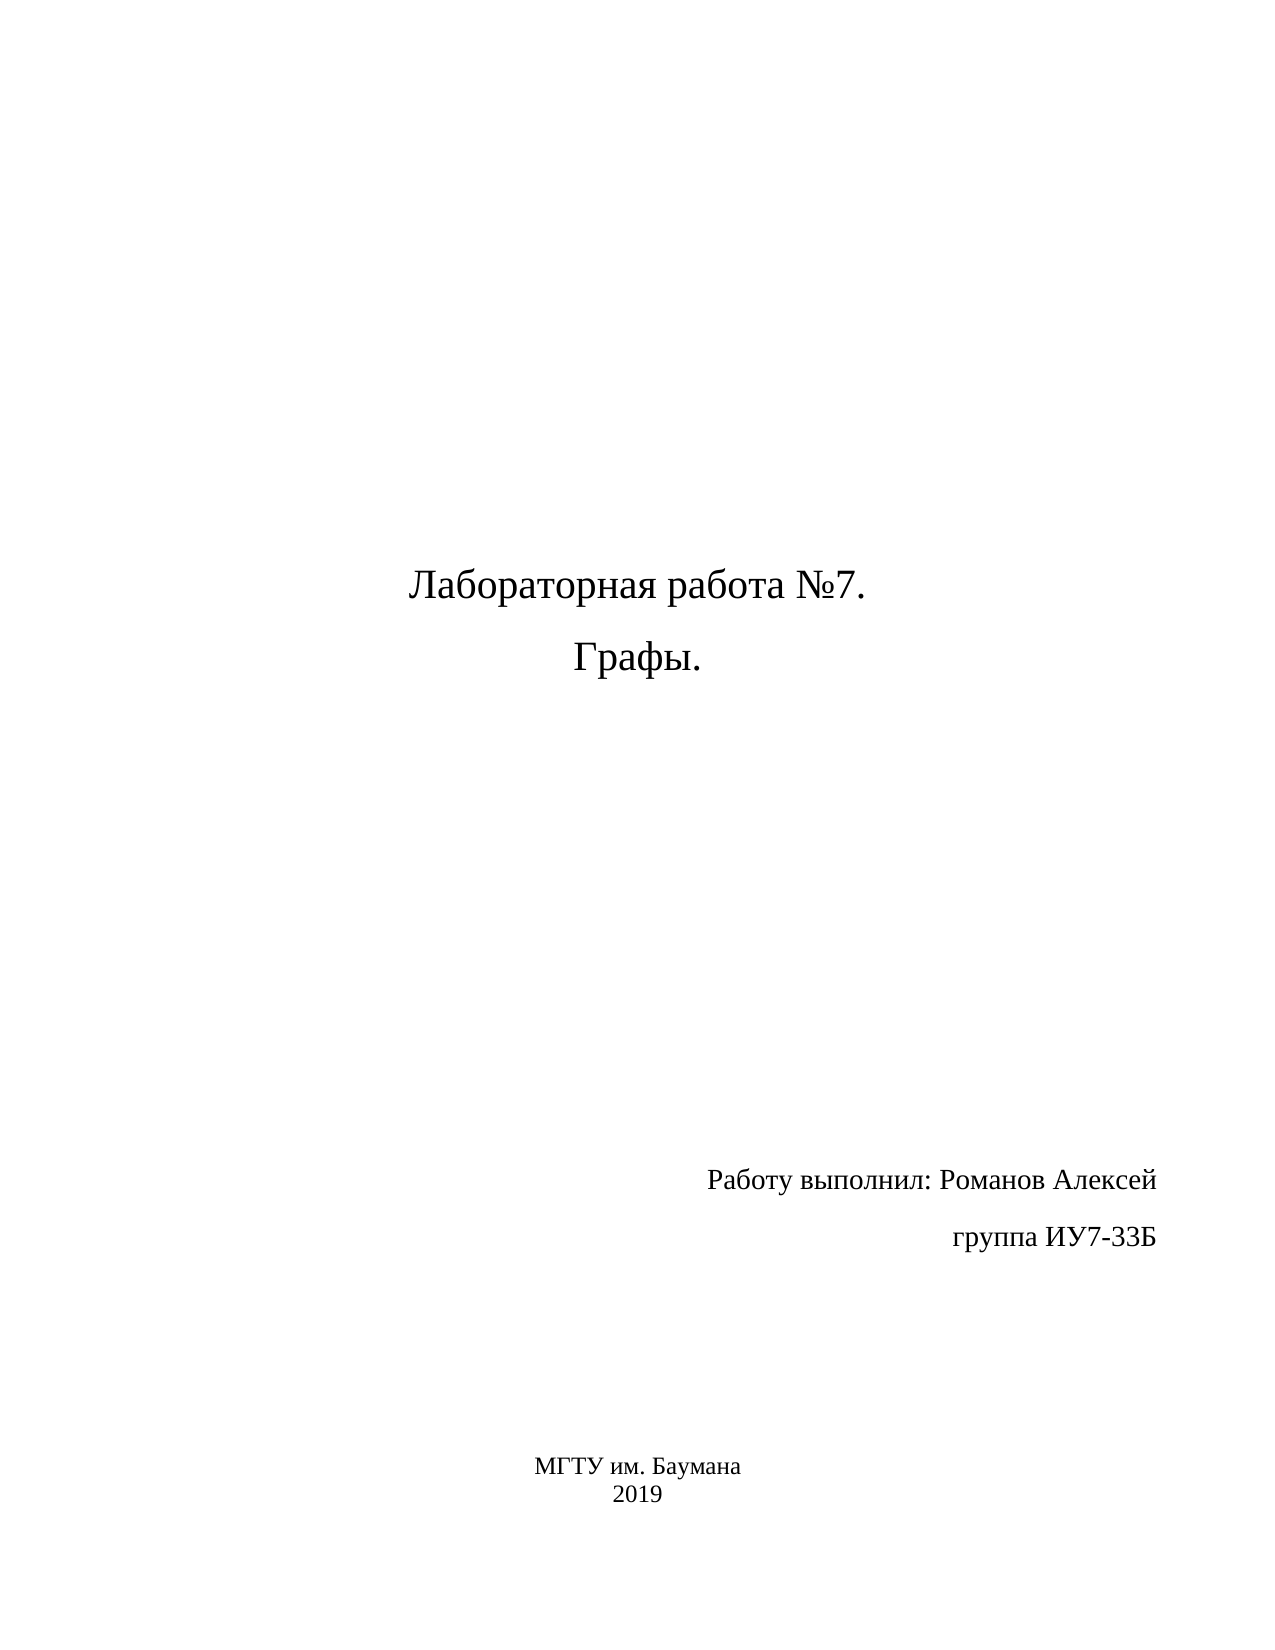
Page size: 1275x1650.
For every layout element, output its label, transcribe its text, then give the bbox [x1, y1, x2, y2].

text Лабораторная работа №7. [118, 560, 1157, 608]
text 2019 [118, 1479, 1157, 1508]
text группа ИУ7-33Б [118, 1219, 1157, 1253]
text Графы. [118, 632, 1157, 679]
text Работу выполнил: Романов Алексей [118, 1162, 1157, 1195]
text МГТУ им. Баумана [118, 1451, 1157, 1479]
